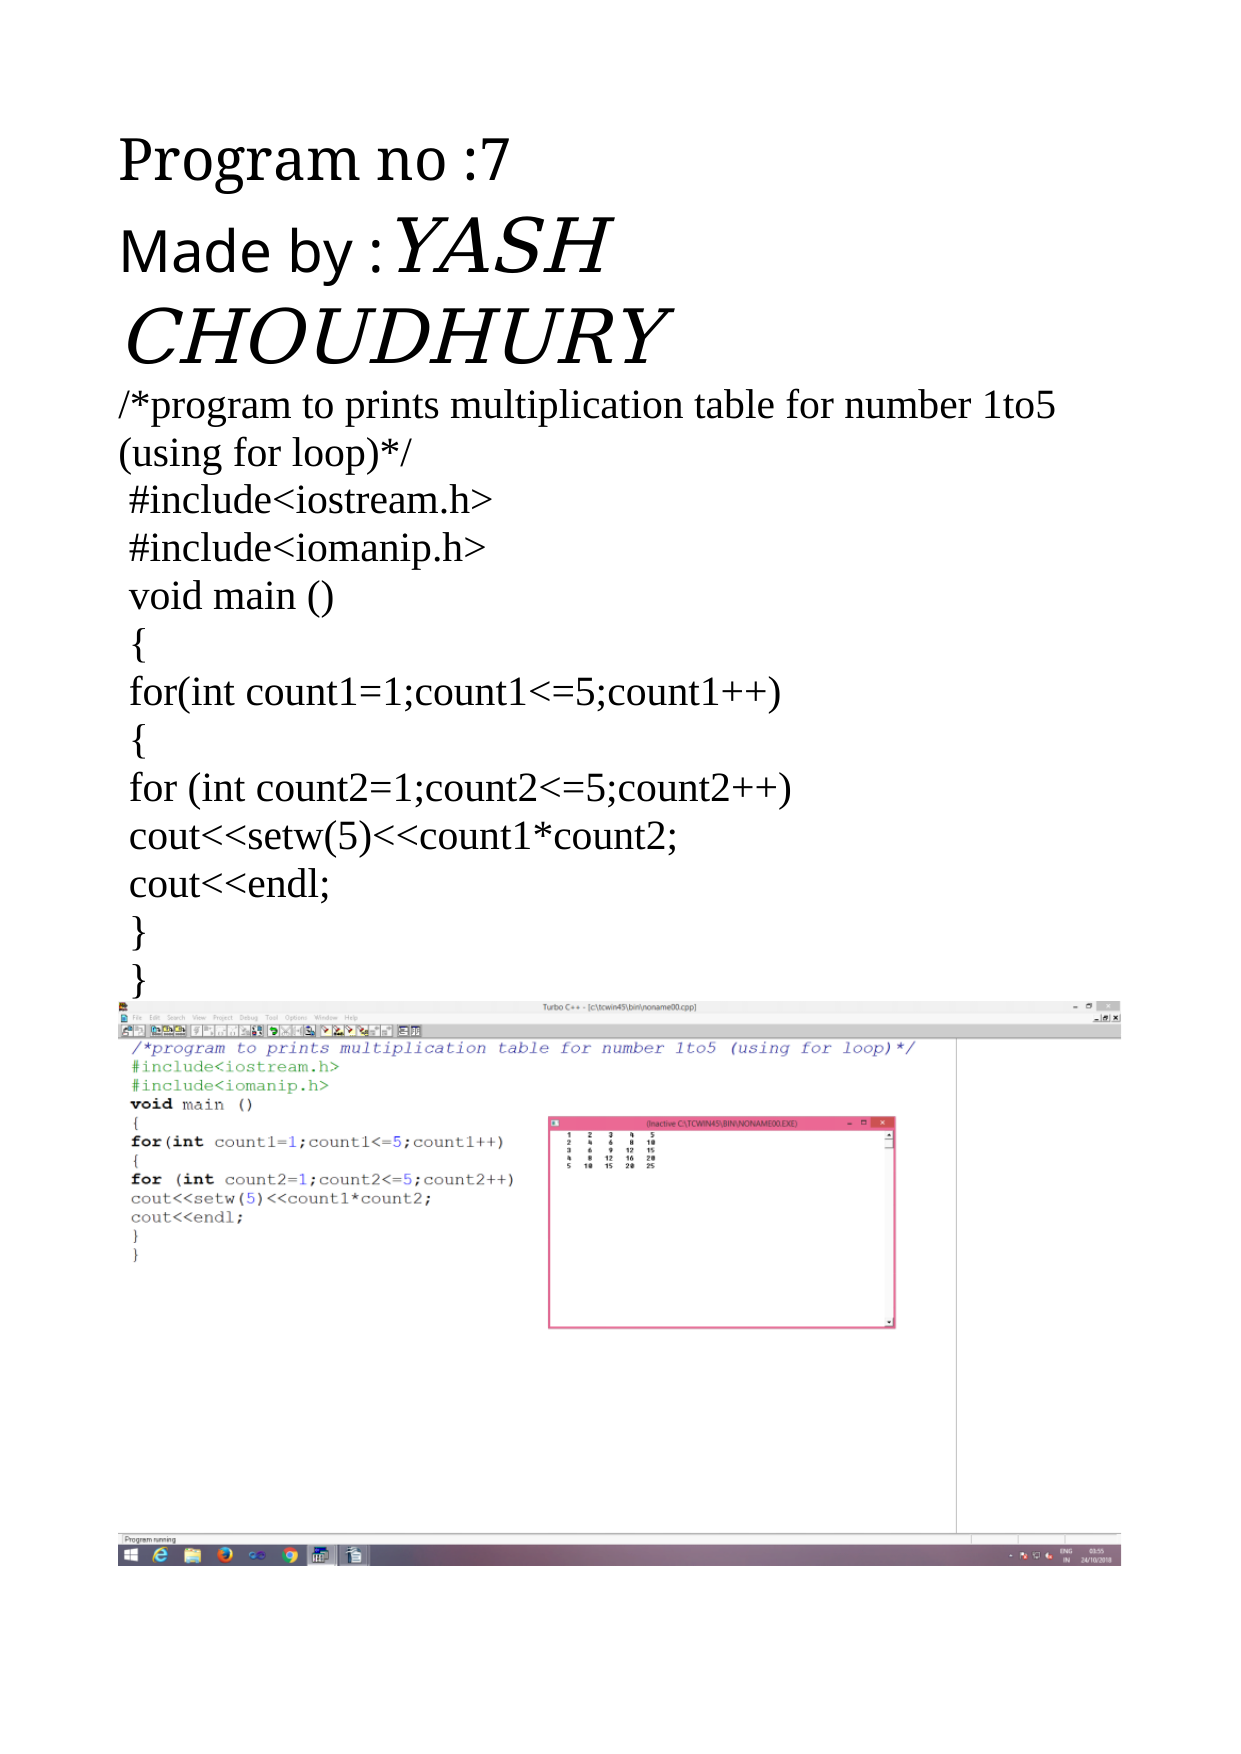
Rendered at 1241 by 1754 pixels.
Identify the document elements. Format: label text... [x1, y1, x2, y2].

text for (int count2=1;count2<=5;count2++) [118, 762, 1122, 810]
text { [118, 619, 1122, 667]
text } [118, 906, 1122, 954]
text /*program to prints multiplication table for number 1to5 (using for loop)*/ [118, 379, 1122, 475]
text Made by :YASH CHOUDHURY [118, 198, 1122, 379]
text #include<iostream.h> [118, 475, 1122, 523]
text for(int count1=1;count1<=5;count1++) [118, 667, 1122, 714]
text #include<iomanip.h> [118, 523, 1122, 571]
text { [118, 714, 1122, 762]
text void main () [118, 571, 1122, 619]
text Program no :7 [118, 118, 1122, 198]
text } [118, 954, 1122, 1001]
text cout<<endl; [118, 858, 1122, 906]
text cout<<setw(5)<<count1*count2; [118, 810, 1122, 858]
